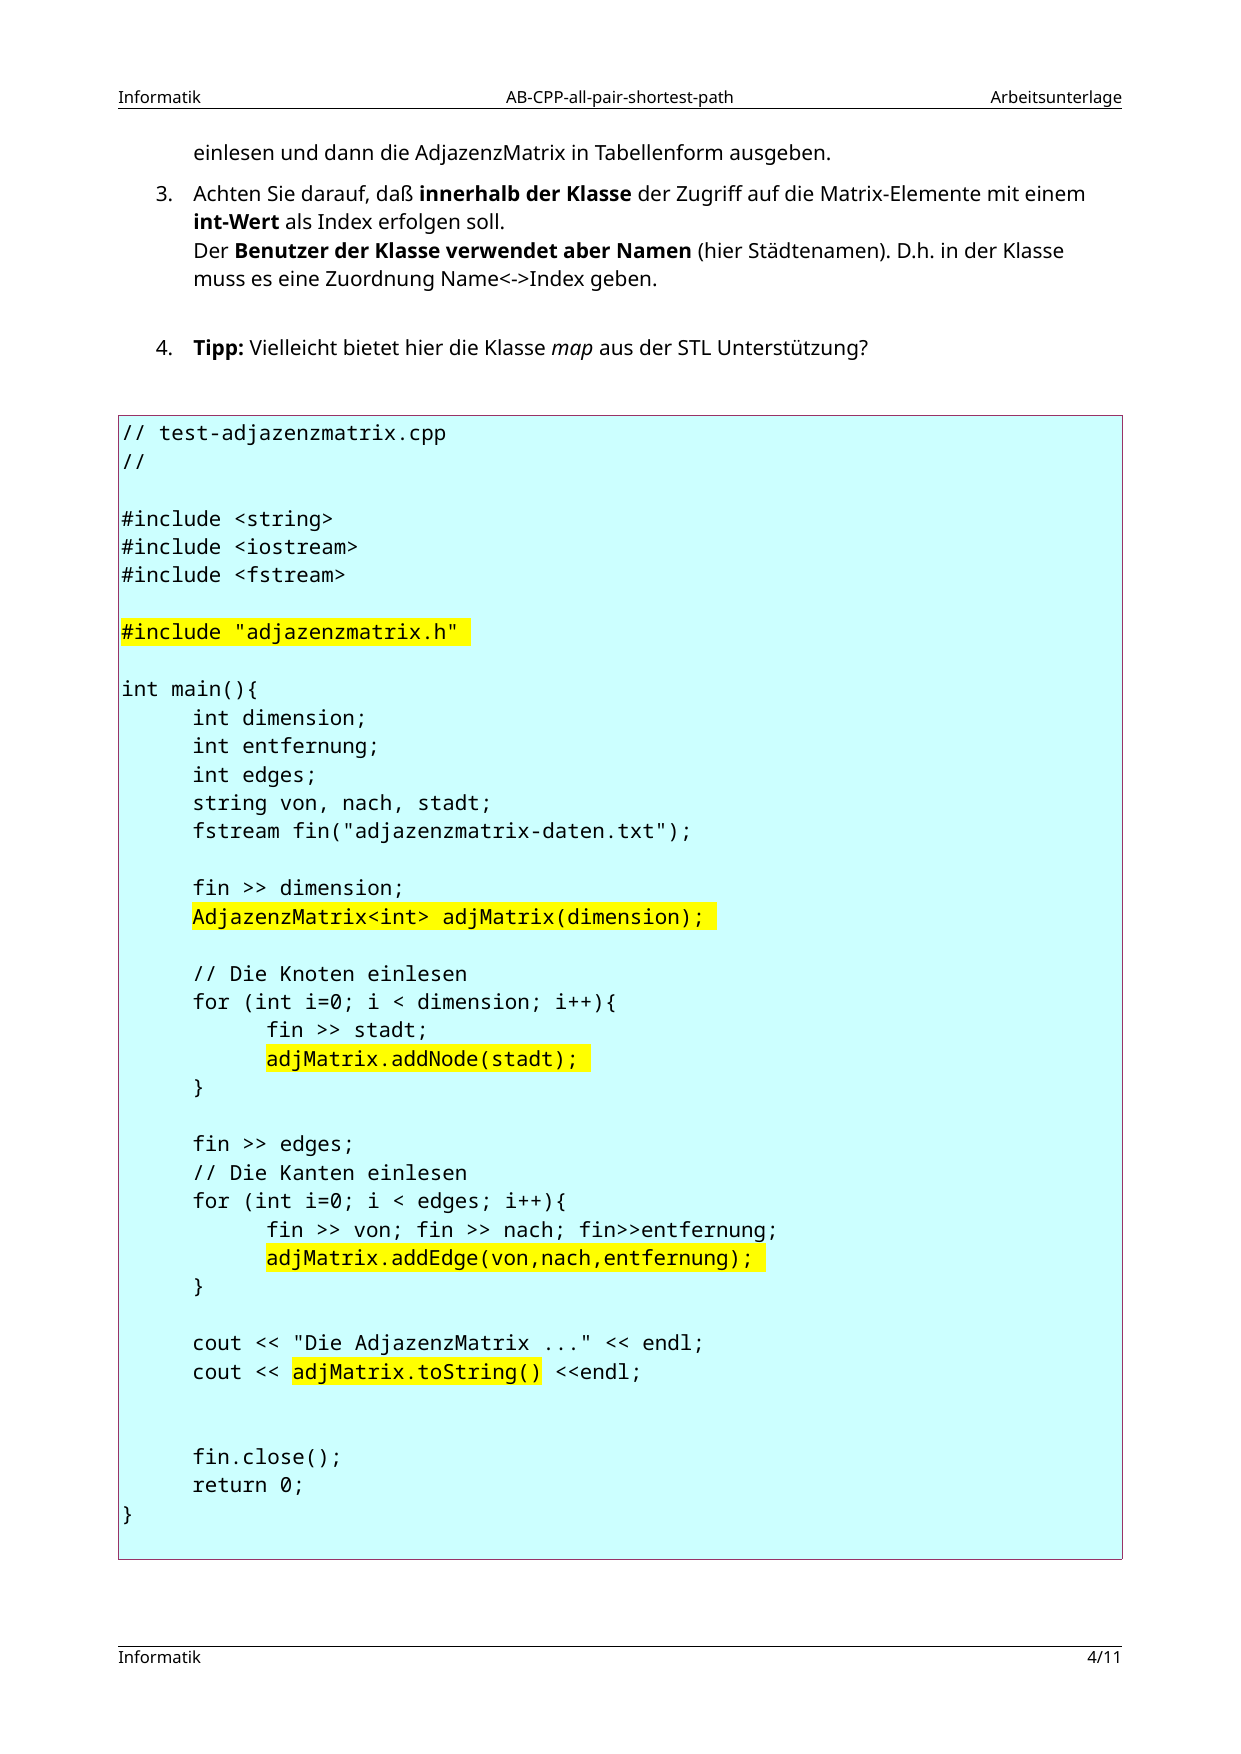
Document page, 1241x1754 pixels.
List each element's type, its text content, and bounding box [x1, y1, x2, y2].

text int edges; [119, 757, 1122, 785]
text } [119, 1268, 1122, 1297]
text } [119, 1496, 1122, 1524]
list Achten Sie darauf, daß innerhalb der Klasse der Zugriff auf die Matrix-Elemente mit einem int-Wert als Index erfolgen soll. Der Benutzer der Klasse verwendet aber Namen (hier Städtenamen). D.h. in der Klasse muss es eine Zuordnung Name<->Index geben. [156, 179, 1122, 321]
text // Die Kanten einlesen [119, 1155, 1122, 1183]
text int main(){ [119, 671, 1122, 700]
text #include <string> [119, 501, 1122, 529]
text fin >> dimension; [119, 870, 1122, 899]
list Tipp: Vielleicht bietet hier die Klasse map aus der STL Unterstützung? [156, 333, 1122, 362]
text string von, nach, stadt; [119, 785, 1122, 813]
list einlesen und dann die AdjazenzMatrix in Tabellenform ausgeben. [156, 138, 1122, 166]
text adjMatrix.addEdge(von,nach,entfernung); [119, 1240, 1122, 1268]
text } [119, 1069, 1122, 1098]
text adjMatrix.addNode(stadt); [119, 1041, 1122, 1069]
text fin.close(); [119, 1439, 1122, 1468]
text // test-adjazenzmatrix.cpp [119, 416, 1122, 444]
text cout << adjMatrix.toString() <<endl; [119, 1354, 1122, 1382]
text // [119, 444, 1122, 472]
text int entfernung; [119, 728, 1122, 757]
text fstream fin("adjazenzmatrix-daten.txt"); [119, 813, 1122, 842]
text fin >> von; fin >> nach; fin>>entfernung; [119, 1212, 1122, 1240]
text fin >> edges; [119, 1126, 1122, 1155]
text for (int i=0; i < edges; i++){ [119, 1183, 1122, 1212]
text return 0; [119, 1468, 1122, 1496]
text #include <fstream> [119, 558, 1122, 586]
text int dimension; [119, 700, 1122, 728]
text AdjazenzMatrix<int> adjMatrix(dimension); [119, 899, 1122, 927]
text // Die Knoten einlesen [119, 956, 1122, 984]
text #include "adjazenzmatrix.h" [119, 614, 1122, 643]
text for (int i=0; i < dimension; i++){ [119, 984, 1122, 1013]
text #include <iostream> [119, 529, 1122, 558]
text fin >> stadt; [119, 1013, 1122, 1041]
text cout << "Die AdjazenzMatrix ..." << endl; [119, 1325, 1122, 1354]
